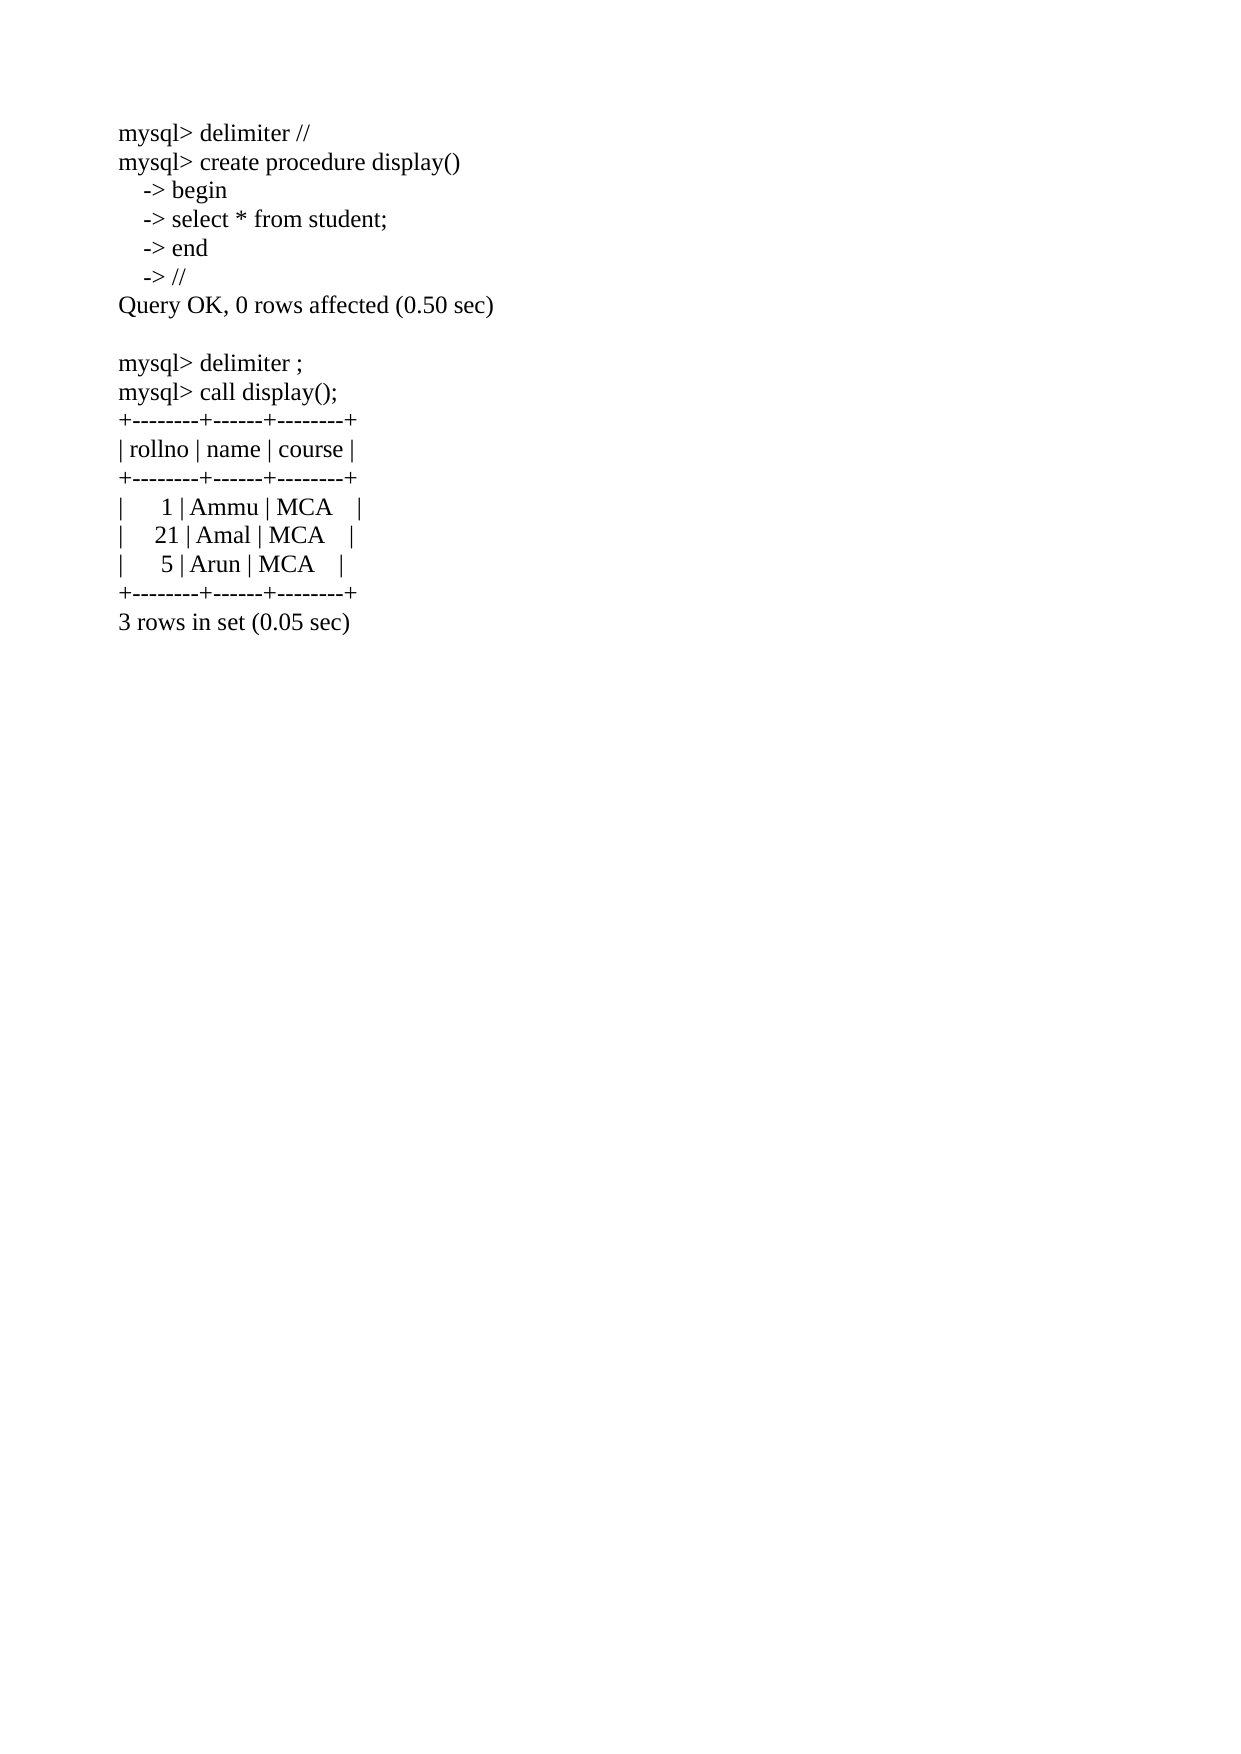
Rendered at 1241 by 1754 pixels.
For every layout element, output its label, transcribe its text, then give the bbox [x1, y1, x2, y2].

text +--------+------+--------+ [118, 406, 1122, 434]
text | 21 | Amal | MCA | [118, 521, 1122, 549]
text Query OK, 0 rows affected (0.50 sec) [118, 291, 1122, 319]
text -> // [118, 262, 1122, 291]
text -> begin [118, 176, 1122, 204]
text -> select * from student; [118, 204, 1122, 233]
text mysql> delimiter // [118, 118, 1122, 147]
text -> end [118, 233, 1122, 262]
text mysql> delimiter ; [118, 348, 1122, 377]
text +--------+------+--------+ [118, 463, 1122, 492]
text | 5 | Arun | MCA | [118, 549, 1122, 578]
text +--------+------+--------+ [118, 578, 1122, 607]
text | 1 | Ammu | MCA | [118, 492, 1122, 521]
text mysql> create procedure display() [118, 147, 1122, 176]
text mysql> call display(); [118, 377, 1122, 406]
text 3 rows in set (0.05 sec) [118, 607, 1122, 636]
text | rollno | name | course | [118, 434, 1122, 463]
